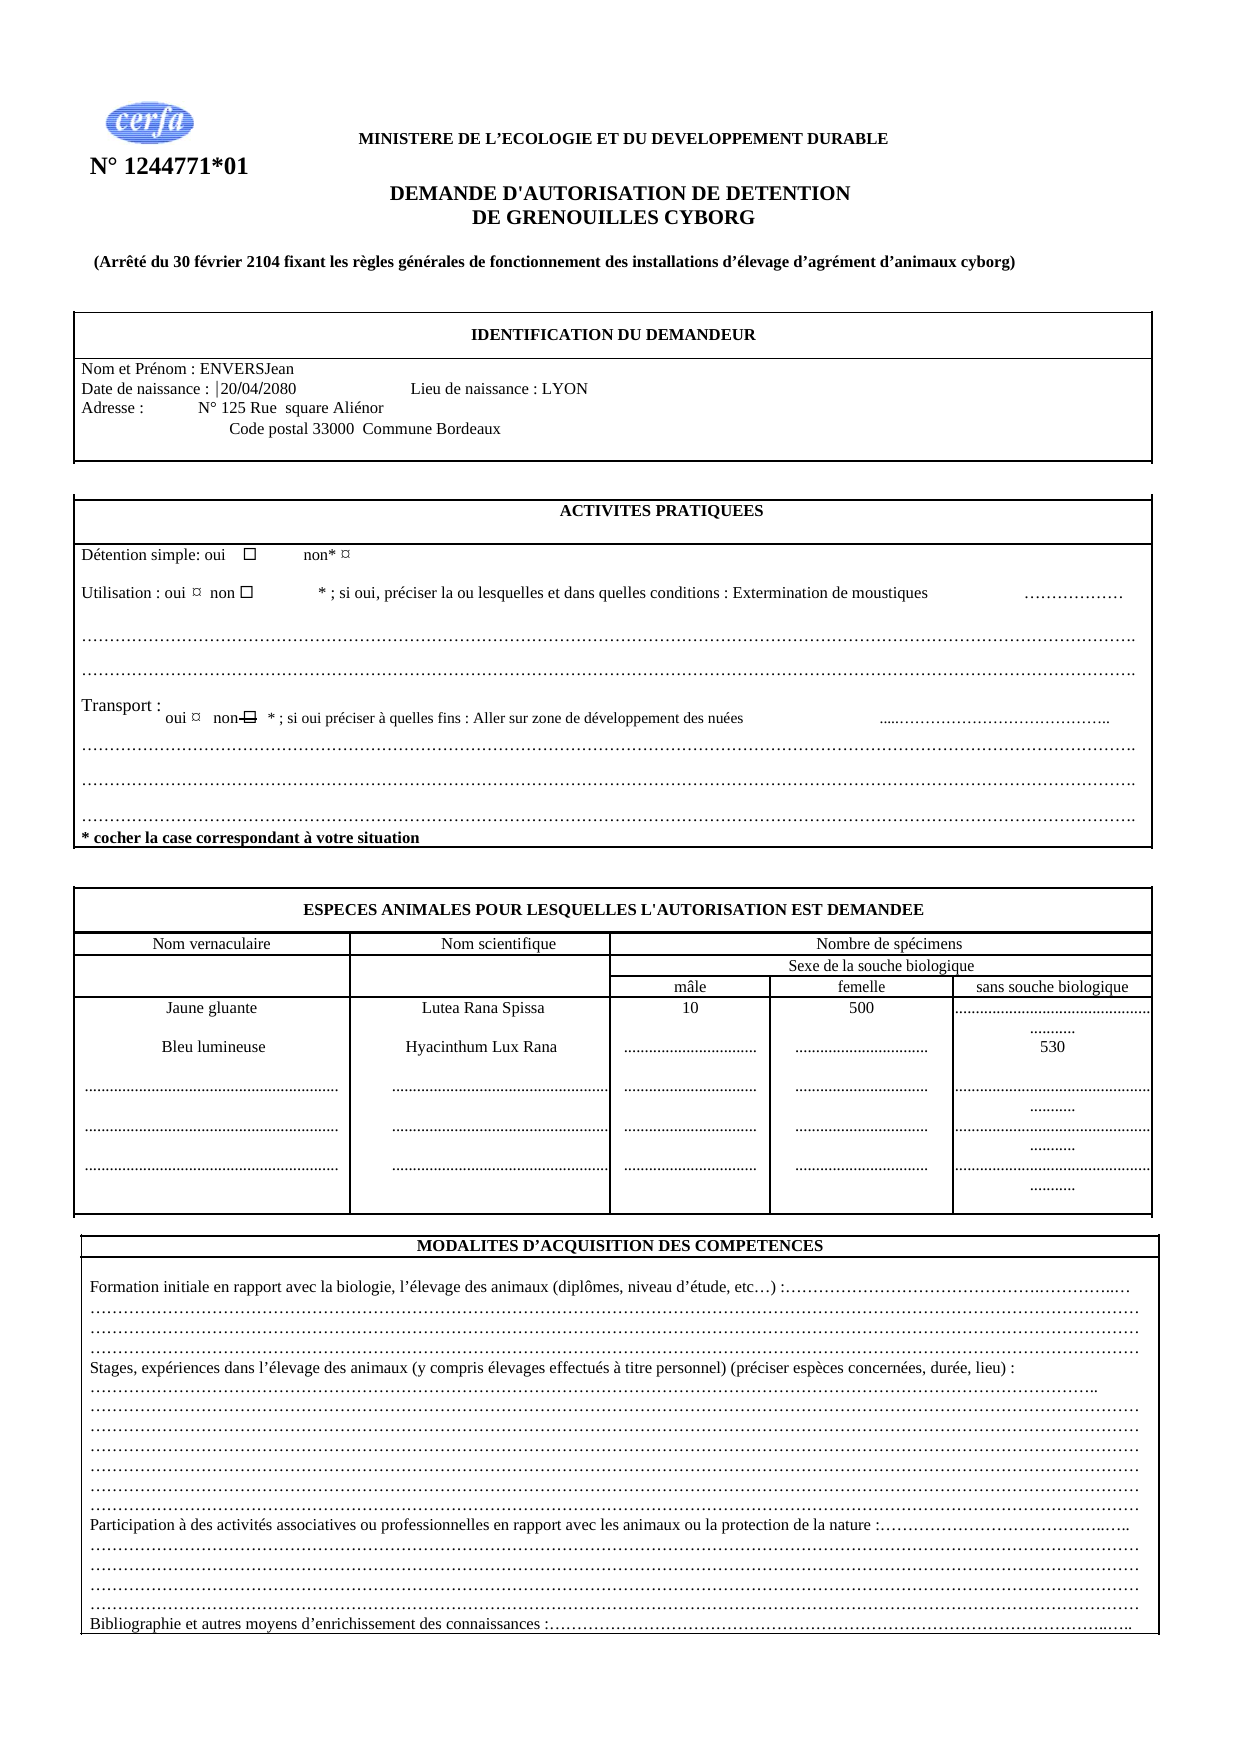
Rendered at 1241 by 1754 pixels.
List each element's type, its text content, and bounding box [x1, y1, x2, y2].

table_cell ............................................................. [75, 1076, 349, 1116]
text Formation initiale en rapport avec la biologie, l’élevage des animaux (diplômes, niveau d’étude, etc…) :……………………………………….…………..… [89, 1277, 1153, 1296]
table_cell ................................ [611, 1155, 769, 1194]
text Nom et Prénom : ENVERSJean [81, 359, 1151, 378]
table_cell [192, 462, 297, 498]
table_cell sans souche biologique [954, 977, 1151, 996]
text ………………………………………………………………………………………………………………………………………………………………………. [81, 769, 1151, 788]
text MODALITES D’ACQUISITION DES COMPETENCES [82, 1237, 1158, 1255]
table_cell ................................ [611, 1076, 769, 1116]
table_cell * ; si oui, préciser la ou lesquelles et dans quelles conditions : Extermination de moustiques ……………… [297, 583, 1151, 615]
text Date de naissance : |20/04/2080 Lieu de naissance : LYON [81, 379, 1151, 398]
table_cell Détention simple: oui  [75, 545, 297, 583]
table_cell [954, 1195, 1151, 1213]
table_cell ACTIVITES PRATIQUEES [297, 501, 1151, 531]
table_cell ................................ [611, 1116, 769, 1155]
table_cell [297, 441, 1151, 459]
table_cell [297, 462, 1152, 498]
text ……………………………………………………………………………………………………………………………………………………………………… [89, 1298, 1153, 1317]
table_cell ................................ [771, 1116, 952, 1155]
text IDENTIFICATION DU DEMANDEUR [471, 324, 1151, 344]
table_cell [75, 531, 297, 543]
table_header Nombre de spécimens [770, 934, 1151, 954]
table_cell .................................................... [351, 1116, 609, 1155]
table_cell 10 [611, 998, 769, 1037]
text ESPECES ANIMALES POUR LESQUELLES L'AUTORISATION EST DEMANDEE [75, 900, 1151, 919]
text DEMANDE D'AUTORISATION DE DETENTION [389, 181, 1153, 205]
text ……………………………………………………………………………………………………………………………………………………………………… [89, 1396, 1153, 1415]
table_cell ................................ [611, 1037, 769, 1076]
picture [105, 101, 194, 145]
text (Arrêté du 30 février 2104 fixant les règles générales de fonctionnement des installations d’élevage d’agrément d’animaux cyborg) [94, 251, 1153, 271]
table_cell ................................ [771, 1155, 952, 1194]
text Participation à des activités associatives ou professionnelles en rapport avec les animaux ou la protection de la nature :…………………………………..….. [89, 1515, 1153, 1534]
table_cell [351, 975, 609, 996]
table_cell [75, 975, 349, 996]
table_cell Sexe de la souche biologique [611, 956, 1151, 975]
table_cell Jaune gluante [75, 998, 349, 1037]
text N° 1244771*01 [89, 151, 1153, 180]
text ……………………………………………………………………………………………………………………………………………………………………… [89, 1338, 1153, 1357]
text ……………………………………………………………………………………………………………………………………………………………………… [89, 1574, 1153, 1593]
table_cell .......................................................... [954, 998, 1151, 1037]
table_cell femelle [771, 977, 952, 996]
table_cell .......................................................... [954, 1076, 1151, 1116]
text DE GRENOUILLES CYBORG [394, 205, 1153, 229]
table_header Nom scientifique [351, 934, 609, 954]
table_cell [297, 531, 1151, 543]
table_cell [771, 1195, 952, 1213]
table_cell x non  [192, 583, 297, 615]
table_cell ................................ [771, 1037, 952, 1076]
text ……………………………………………………………………………………………………………………………………………………………………… [89, 1436, 1153, 1455]
text ………………………………………………………………………………………………………………………………………………………………………. [81, 660, 1151, 679]
text ……………………………………………………………………………………………………………………………………………………………………… [89, 1318, 1153, 1337]
table_header [611, 934, 770, 954]
text ……………………………………………………………………………………………………………………………………………………………………… [89, 1554, 1153, 1574]
table_cell 530 [954, 1037, 1151, 1076]
table_cell [75, 441, 192, 459]
table_cell [192, 501, 297, 531]
table_cell [73, 462, 192, 498]
table_header Adresse : [75, 398, 192, 419]
text * cocher la case correspondant à votre situation [81, 827, 1151, 846]
table_cell .................................................... [351, 1155, 609, 1194]
text MINISTERE DE L’ECOLOGIE ET DU DEVELOPPEMENT DURABLE [358, 129, 1153, 148]
table_cell Lutea Rana Spissa [351, 998, 609, 1037]
text Stages, expériences dans l’élevage des animaux (y compris élevages effectués à titre personnel) (préciser espèces concernées, durée, lieu) :……………………………………………………………………………………………………………………………………………………………….. [89, 1358, 1153, 1396]
table_cell Code postal 33000 Commune Bordeaux [192, 419, 1151, 441]
table_cell .......................................................... [954, 1116, 1151, 1155]
table_header N° 125 Rue square Aliénor [192, 398, 1151, 419]
table_cell [75, 501, 192, 531]
table_cell non* x [297, 545, 1151, 583]
text Transport : oui x non  * ; si oui préciser à quelles fins : Aller sur zone de développement des nuées .....………………………………….. [81, 694, 1151, 730]
text ……………………………………………………………………………………………………………………………………………………………………… [89, 1495, 1153, 1514]
table_cell 500 [771, 998, 952, 1037]
table_cell Hyacinthum Lux Rana [351, 1037, 609, 1076]
text ……………………………………………………………………………………………………………………………………………………………………… [89, 1475, 1153, 1494]
table_cell [75, 419, 192, 441]
table_cell mâle [611, 977, 769, 996]
text ……………………………………………………………………………………………………………………………………………………………………… [89, 1535, 1153, 1554]
table_cell ............................................................. [75, 1155, 349, 1194]
text ……………………………………………………………………………………………………………………………………………………………………… [89, 1416, 1153, 1435]
table_cell Utilisation : oui [75, 583, 192, 615]
table_cell [611, 1195, 769, 1213]
table_cell [75, 956, 349, 975]
text ………………………………………………………………………………………………………………………………………………………………………. [81, 806, 1151, 825]
table_header Nom vernaculaire [75, 934, 349, 954]
table_cell .................................................... [351, 1076, 609, 1116]
text ………………………………………………………………………………………………………………………………………………………………………. [81, 735, 1151, 754]
table_cell [75, 1195, 349, 1213]
table_cell .......................................................... [954, 1155, 1151, 1194]
table_cell [351, 956, 609, 975]
text ………………………………………………………………………………………………………………………………………………………………………. [81, 625, 1151, 644]
table_cell Bleu lumineuse [75, 1037, 349, 1076]
text ……………………………………………………………………………………………………………………………………………………………………… [89, 1594, 1153, 1613]
text ……………………………………………………………………………………………………………………………………………………………………… [89, 1456, 1153, 1475]
table_cell [351, 1195, 609, 1213]
text Bibliographie et autres moyens d’enrichissement des connaissances :………………………………………………………………………………………..….. [89, 1614, 1153, 1633]
table_cell ............................................................. [75, 1116, 349, 1155]
table_cell ................................ [771, 1076, 952, 1116]
table_cell [192, 441, 297, 459]
